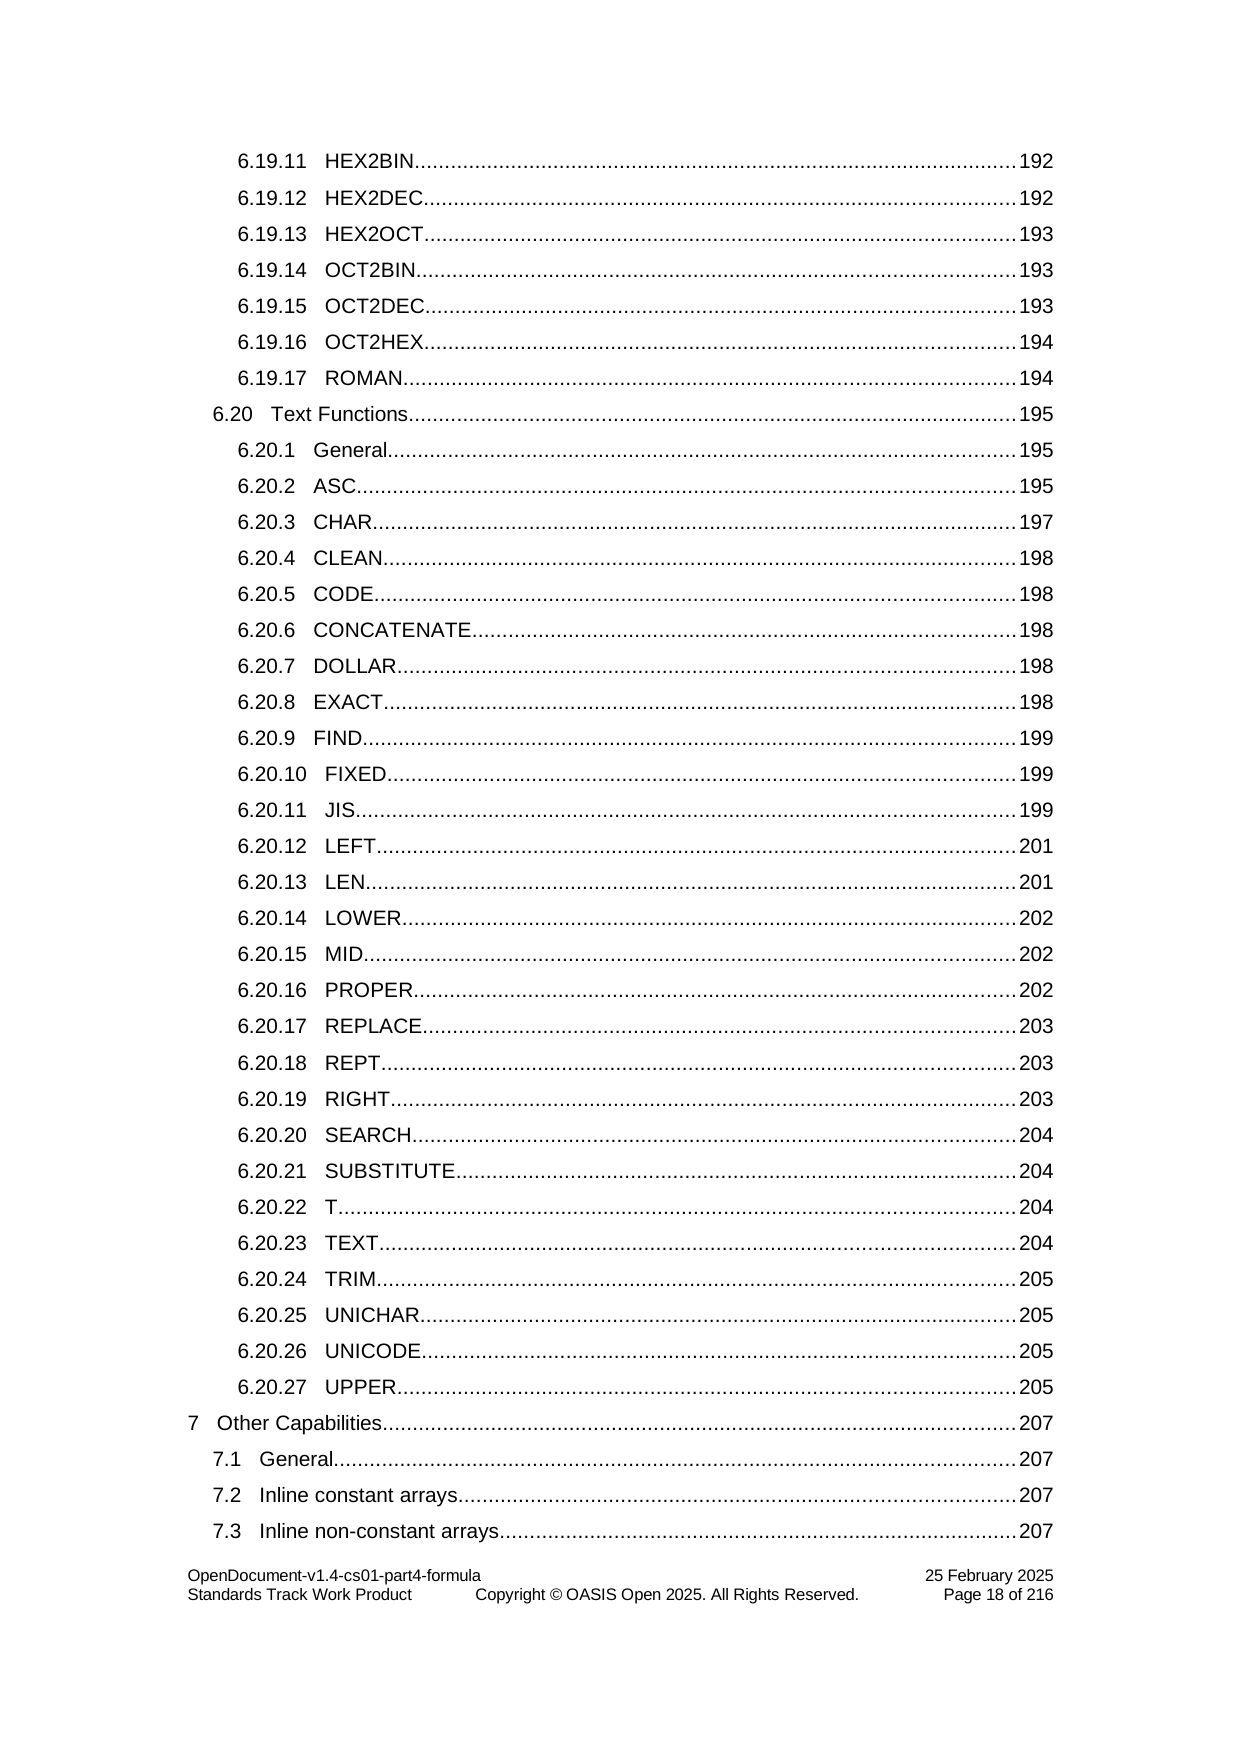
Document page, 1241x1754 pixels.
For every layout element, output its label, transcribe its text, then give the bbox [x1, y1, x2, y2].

text 6.20.19 RIGHT 203 [237, 1087, 1053, 1111]
text 6.20.4 CLEAN 198 [237, 546, 1053, 570]
text 7.1 General 207 [212, 1447, 1053, 1471]
text 6.19.15 OCT2DEC 193 [237, 294, 1053, 318]
text 6.20.1 General 195 [237, 438, 1053, 462]
text 6.20.21 SUBSTITUTE 204 [237, 1159, 1053, 1183]
text 6.20.25 UNICHAR 205 [237, 1303, 1053, 1327]
text 6.20 Text Functions 195 [212, 402, 1053, 426]
text 6.20.17 REPLACE 203 [237, 1015, 1053, 1038]
text 6.20.3 CHAR 197 [237, 510, 1053, 534]
text 6.20.13 LEN 201 [237, 871, 1053, 894]
text 6.20.8 EXACT 198 [237, 691, 1053, 714]
text 6.20.27 UPPER 205 [237, 1375, 1053, 1399]
text 6.19.16 OCT2HEX 194 [237, 330, 1053, 354]
text 6.20.20 SEARCH 204 [237, 1123, 1053, 1147]
text 6.20.10 FIXED 199 [237, 763, 1053, 786]
text 7 Other Capabilities 207 [187, 1411, 1053, 1435]
text 6.19.12 HEX2DEC 192 [237, 186, 1053, 209]
text 6.20.9 FIND 199 [237, 727, 1053, 750]
text 6.19.13 HEX2OCT 193 [237, 222, 1053, 246]
text 6.20.23 TEXT 204 [237, 1231, 1053, 1255]
text 6.20.24 TRIM 205 [237, 1267, 1053, 1291]
text 6.20.11 JIS 199 [237, 799, 1053, 822]
text 6.20.18 REPT 203 [237, 1051, 1053, 1074]
text 6.19.11 HEX2BIN 192 [237, 150, 1053, 173]
text 6.20.15 MID 202 [237, 943, 1053, 966]
text 6.19.17 ROMAN 194 [237, 366, 1053, 390]
text 6.20.2 ASC 195 [237, 474, 1053, 498]
text 6.20.6 CONCATENATE 198 [237, 618, 1053, 642]
text 6.20.12 LEFT 201 [237, 835, 1053, 858]
text 6.20.14 LOWER 202 [237, 907, 1053, 930]
text 6.20.16 PROPER 202 [237, 979, 1053, 1002]
text 6.20.26 UNICODE 205 [237, 1339, 1053, 1363]
text 7.3 Inline non-constant arrays 207 [212, 1519, 1053, 1543]
text 6.19.14 OCT2BIN 193 [237, 258, 1053, 282]
text 6.20.5 CODE 198 [237, 582, 1053, 606]
text 7.2 Inline constant arrays 207 [212, 1483, 1053, 1507]
text 6.20.22 T 204 [237, 1195, 1053, 1219]
text 6.20.7 DOLLAR 198 [237, 654, 1053, 678]
